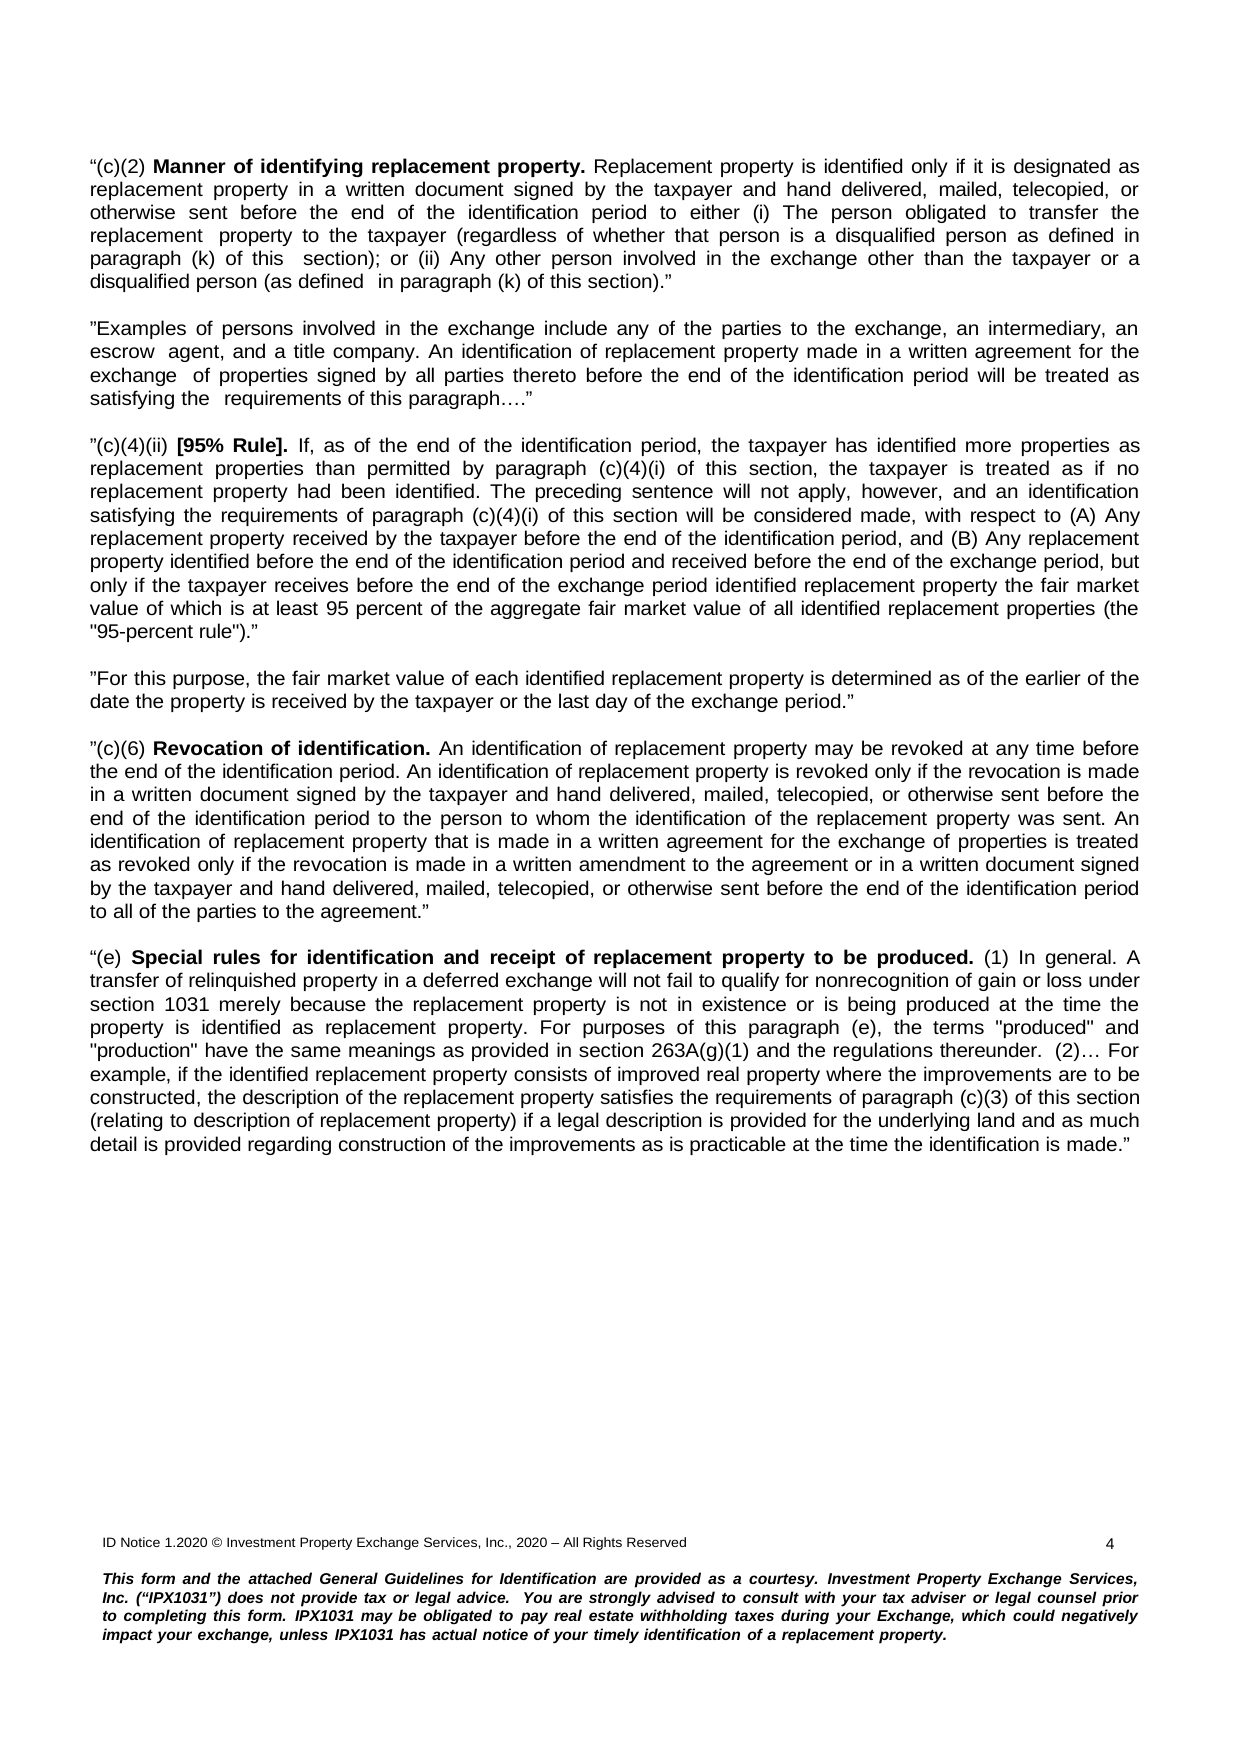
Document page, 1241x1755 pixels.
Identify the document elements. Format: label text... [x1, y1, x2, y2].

text ”(c)(6) Revocation of identification. An identification of replacement property may be revoked at any time before the end of the identification period. An identification of replacement property is revoked only if the revocation is made in a written document signed by the taxpayer and hand delivered, mailed, telecopied, or otherwise sent before the end of the identification period to the person to whom the identification of the replacement property was sent. An identification of replacement property that is made in a written agreement for the exchange of properties is treated as revoked only if the revocation is made in a written amendment to the agreement or in a written document signed by the taxpayer and hand delivered, mailed, telecopied, or otherwise sent before the end of the identification period to all of the parties to the agreement.” [89, 736, 1140, 922]
text “(e) Special rules for identification and receipt of replacement property to be produced. (1) In general. A transfer of relinquished property in a deferred exchange will not fail to qualify for nonrecognition of gain or loss under section 1031 merely because the replacement property is not in existence or is being produced at the time the property is identified as replacement property. For purposes of this paragraph (e), the terms "produced" and "production" have the same meanings as provided in section 263A(g)(1) and the regulations thereunder. (2)… For example, if the identified replacement property consists of improved real property where the improvements are to be constructed, the description of the replacement property satisfies the requirements of paragraph (c)(3) of this section (relating to description of replacement property) if a legal description is provided for the underlying land and as much detail is provided regarding construction of the improvements as is practicable at the time the identification is made.” [89, 946, 1140, 1155]
text ”For this purpose, the fair market value of each identified replacement property is determined as of the earlier of the date the property is received by the taxpayer or the last day of the exchange period.” [89, 666, 1139, 712]
text ”Examples of persons involved in the exchange include any of the parties to the exchange, an intermediary, an escrow agent, and a title company. An identification of replacement property made in a written agreement for the exchange of properties signed by all parties thereto before the end of the identification period will be treated as satisfying the requirements of this paragraph….” [89, 317, 1140, 410]
text ”(c)(4)(ii) [95% Rule]. If, as of the end of the identification period, the taxpayer has identified more properties as replacement properties than permitted by paragraph (c)(4)(i) of this section, the taxpayer is treated as if no replacement property had been identified. The preceding sentence will not apply, however, and an identification satisfying the requirements of paragraph (c)(4)(i) of this section will be considered made, with respect to (A) Any replacement property received by the taxpayer before the end of the identification period, and (B) Any replacement property identified before the end of the identification period and received before the end of the exchange period, but only if the taxpayer receives before the end of the exchange period identified replacement property the fair market value of which is at least 95 percent of the aggregate fair market value of all identified replacement properties (the "95-percent rule").” [89, 433, 1140, 643]
text “(c)(2) Manner of identifying replacement property. Replacement property is identified only if it is designated as replacement property in a written document signed by the taxpayer and hand delivered, mailed, telecopied, or otherwise sent before the end of the identification period to either (i) The person obligated to transfer the replacement property to the taxpayer (regardless of whether that person is a disqualified person as defined in paragraph (k) of this section); or (ii) Any other person involved in the exchange other than the taxpayer or a disqualified person (as defined in paragraph (k) of this section).” [89, 155, 1140, 293]
